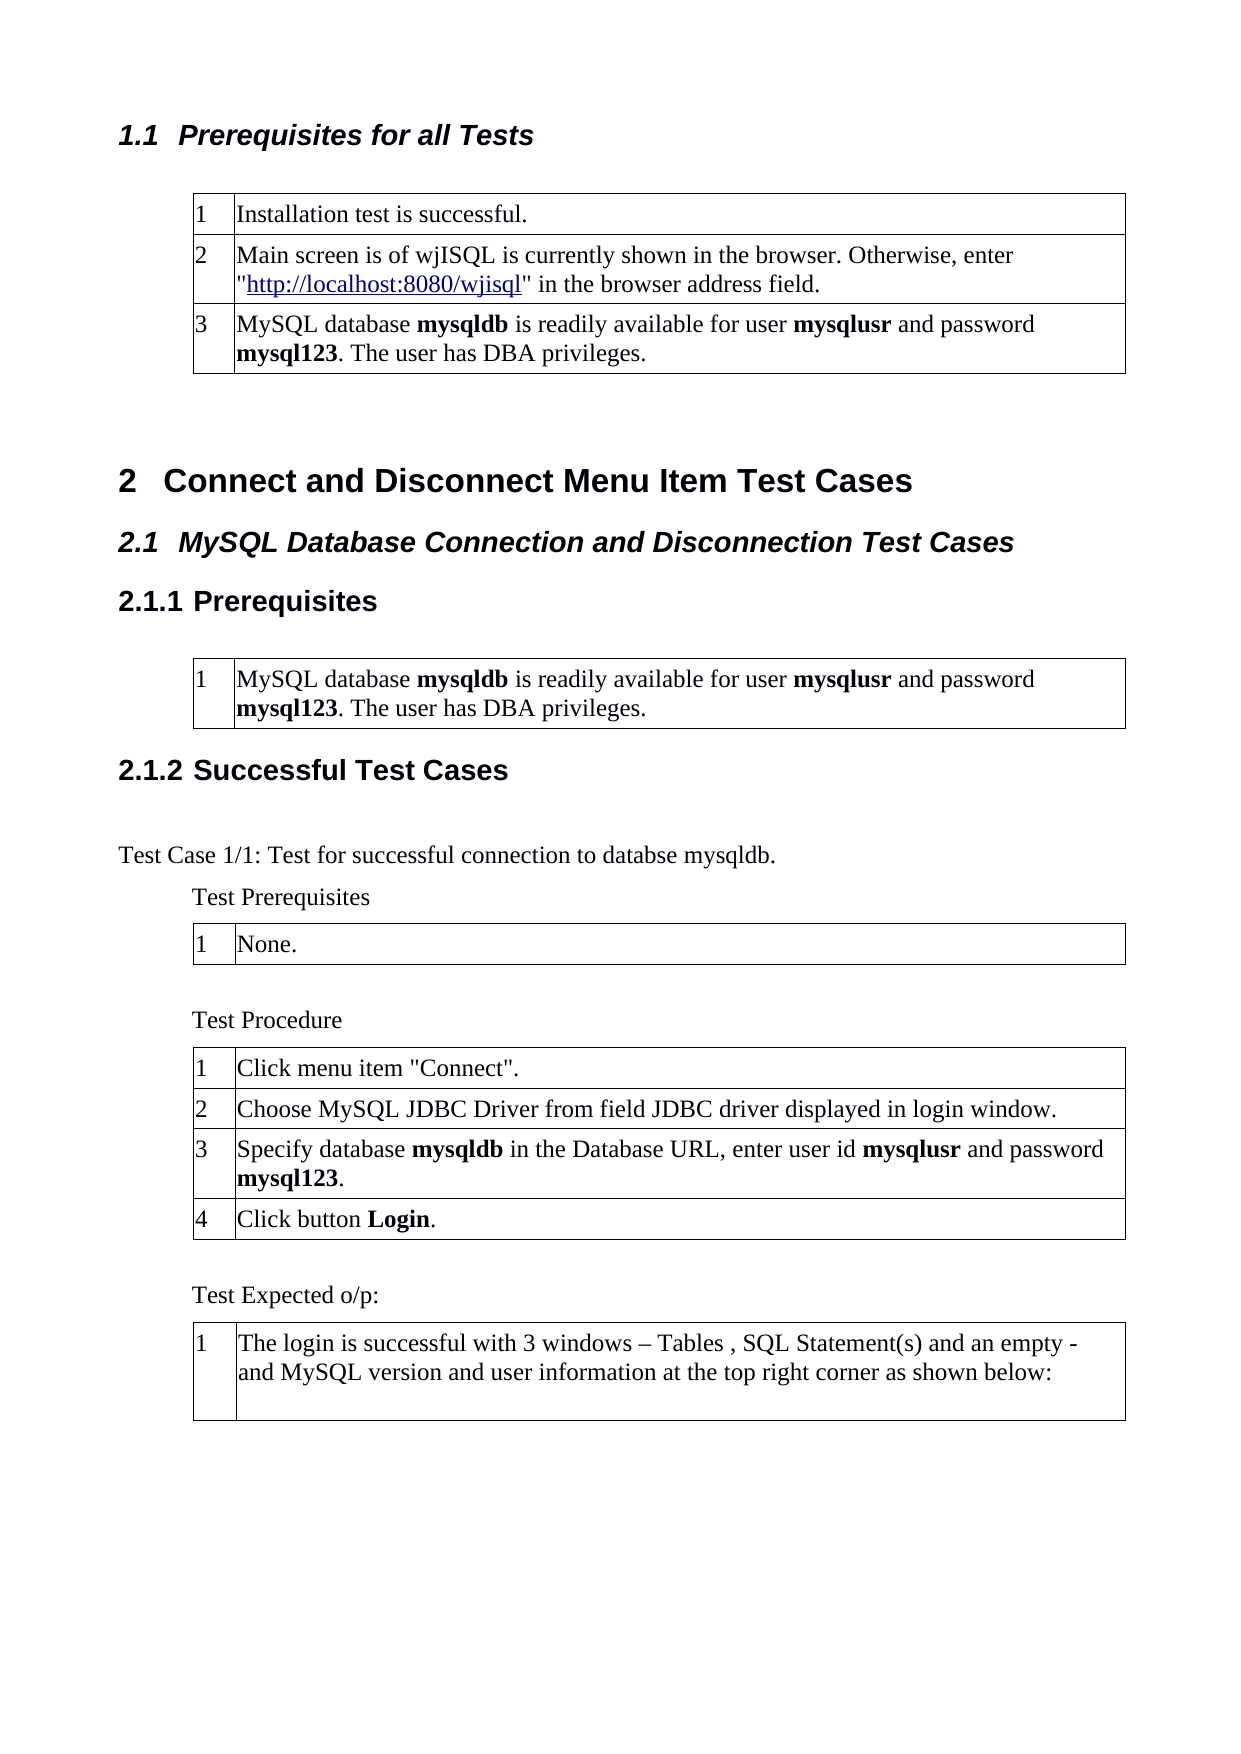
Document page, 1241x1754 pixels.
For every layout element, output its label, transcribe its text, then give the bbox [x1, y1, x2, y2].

table_cell Click button Login. [236, 1199, 1125, 1238]
table_cell 3 [194, 304, 234, 373]
text Test Expected o/p: [118, 1280, 1122, 1309]
table_cell 2 [194, 1089, 235, 1128]
table_header 1 [194, 924, 235, 964]
table_header None. [236, 924, 1125, 964]
table_cell 3 [194, 1129, 235, 1198]
subtitle Successful Test Cases [118, 753, 1122, 787]
subtitle MySQL Database Connection and Disconnection Test Cases [118, 525, 1122, 558]
table_cell 4 [194, 1199, 235, 1238]
table_header 1 [194, 1048, 235, 1088]
table_header 1 [194, 194, 234, 234]
table_header Installation test is successful. [235, 194, 1125, 234]
table_header 1 [194, 659, 234, 728]
table_cell MySQL database mysqldb is readily available for user mysqlusr and password mysql123. The user has DBA privileges. [235, 304, 1125, 373]
table_cell Choose MySQL JDBC Driver from field JDBC driver displayed in login window. [236, 1089, 1125, 1128]
text Test Case 1/1: Test for successful connection to databse mysqldb. [118, 841, 1122, 869]
subtitle Prerequisites for all Tests [118, 118, 1122, 152]
table_cell 2 [194, 235, 234, 303]
table_header 1 [194, 1323, 236, 1420]
text Test Procedure [118, 1006, 1122, 1034]
table_header The login is successful with 3 windows – Tables , SQL Statement(s) and an empty - and MySQL version and user information at the top right corner as shown below: [237, 1323, 1125, 1420]
table_cell Main screen is of wjISQL is currently shown in the browser. Otherwise, enter "http://localhost:8080/wjisql" in the browser address field. [235, 235, 1125, 303]
subtitle Prerequisites [118, 583, 1122, 617]
subtitle Connect and Disconnect Menu Item Test Cases [118, 462, 1122, 500]
table_cell Specify database mysqldb in the Database URL, enter user id mysqlusr and password mysql123. [236, 1129, 1125, 1198]
table_header MySQL database mysqldb is readily available for user mysqlusr and password mysql123. The user has DBA privileges. [235, 659, 1125, 728]
text Test Prerequisites [118, 882, 1122, 911]
table_header Click menu item "Connect". [236, 1048, 1125, 1088]
